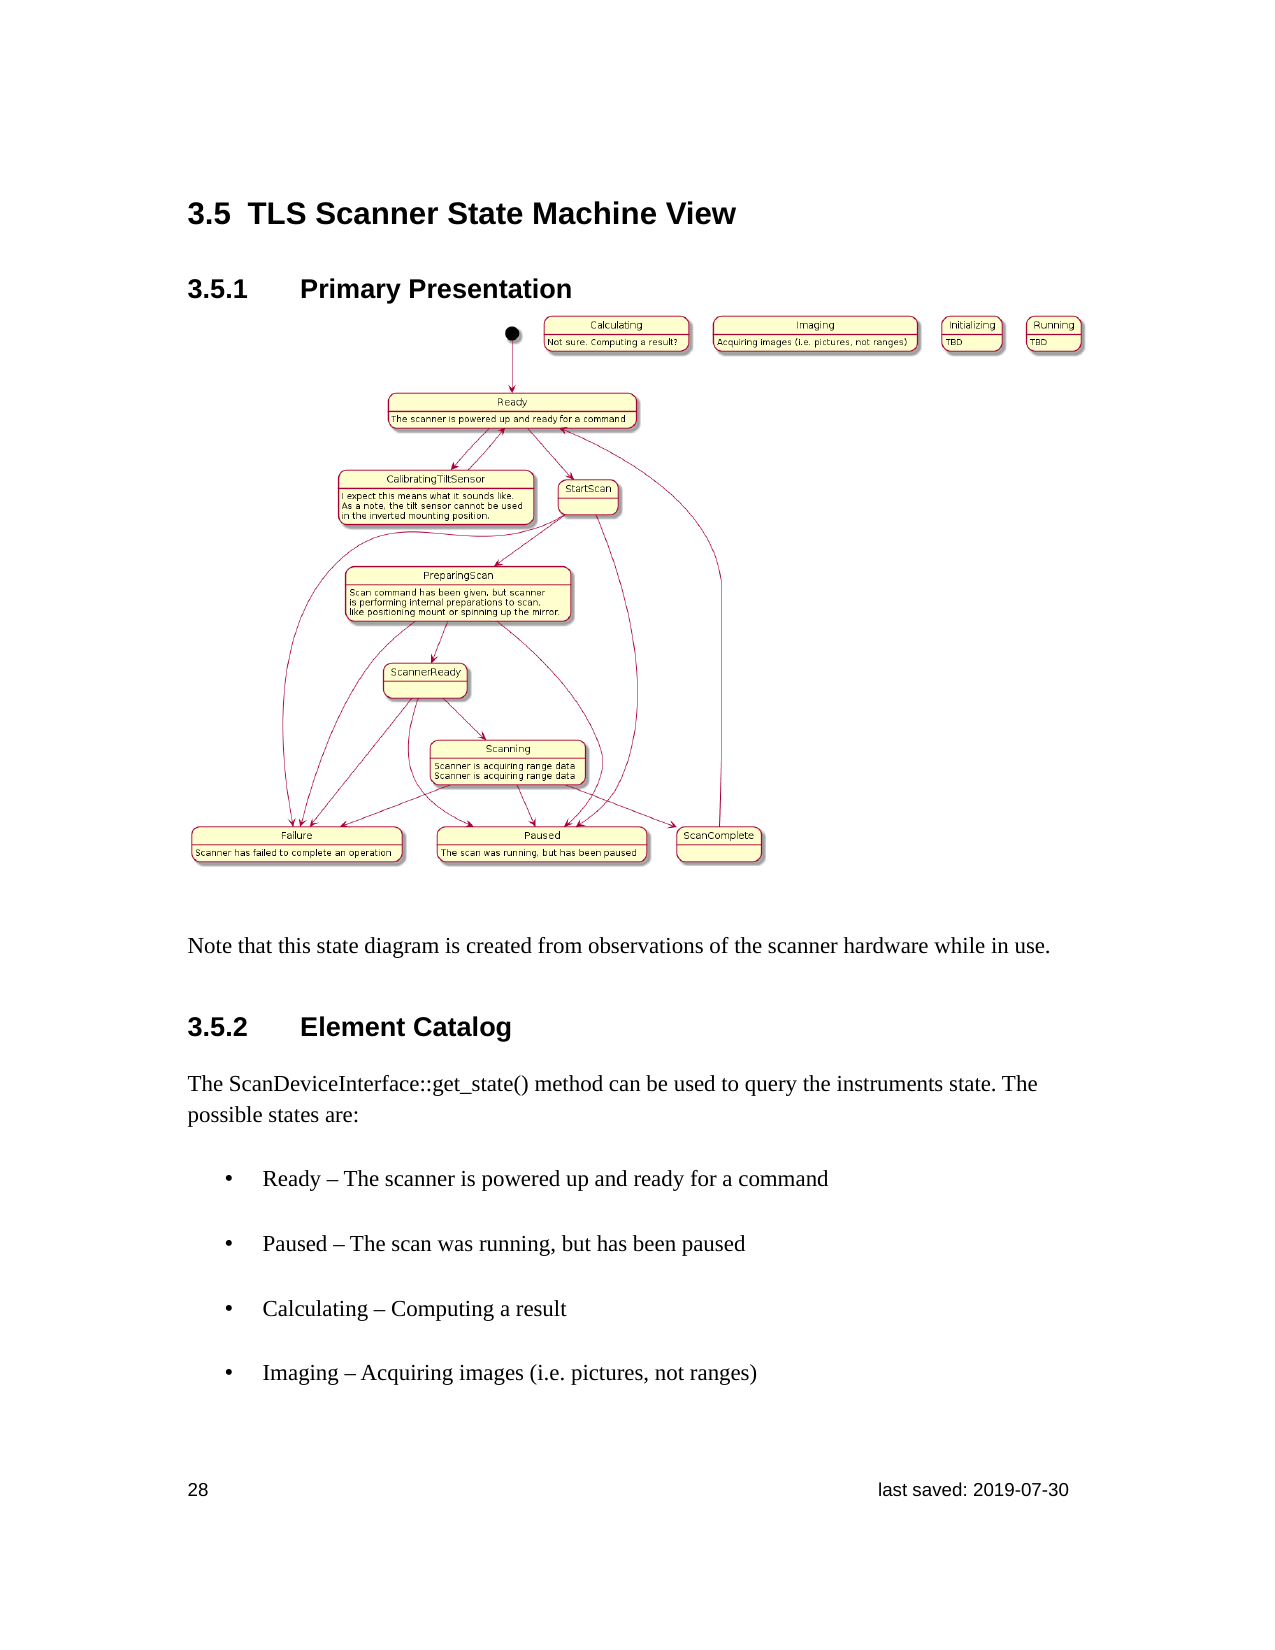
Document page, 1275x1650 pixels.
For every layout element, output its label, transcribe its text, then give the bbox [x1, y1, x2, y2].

list Imaging – Acquiring images (i.e. pictures, not ranges) [225, 1354, 1087, 1386]
subtitle Primary Presentation [187, 269, 1087, 304]
list Ready – The scanner is powered up and ready for a command [225, 1161, 1087, 1192]
text The ScanDeviceInterface::get_state() method can be used to query the instruments state. The possible states are: [187, 1065, 1087, 1127]
subtitle Element Catalog [187, 1006, 1087, 1042]
picture [187, 310, 1088, 868]
list Calculating – Computing a result [225, 1290, 1087, 1321]
text Note that this state diagram is created from observations of the scanner hardware while in use. [187, 927, 1087, 958]
list Paused – The scan was running, but has been paused [225, 1225, 1087, 1256]
subtitle TLS Scanner State Machine View [187, 192, 1087, 231]
